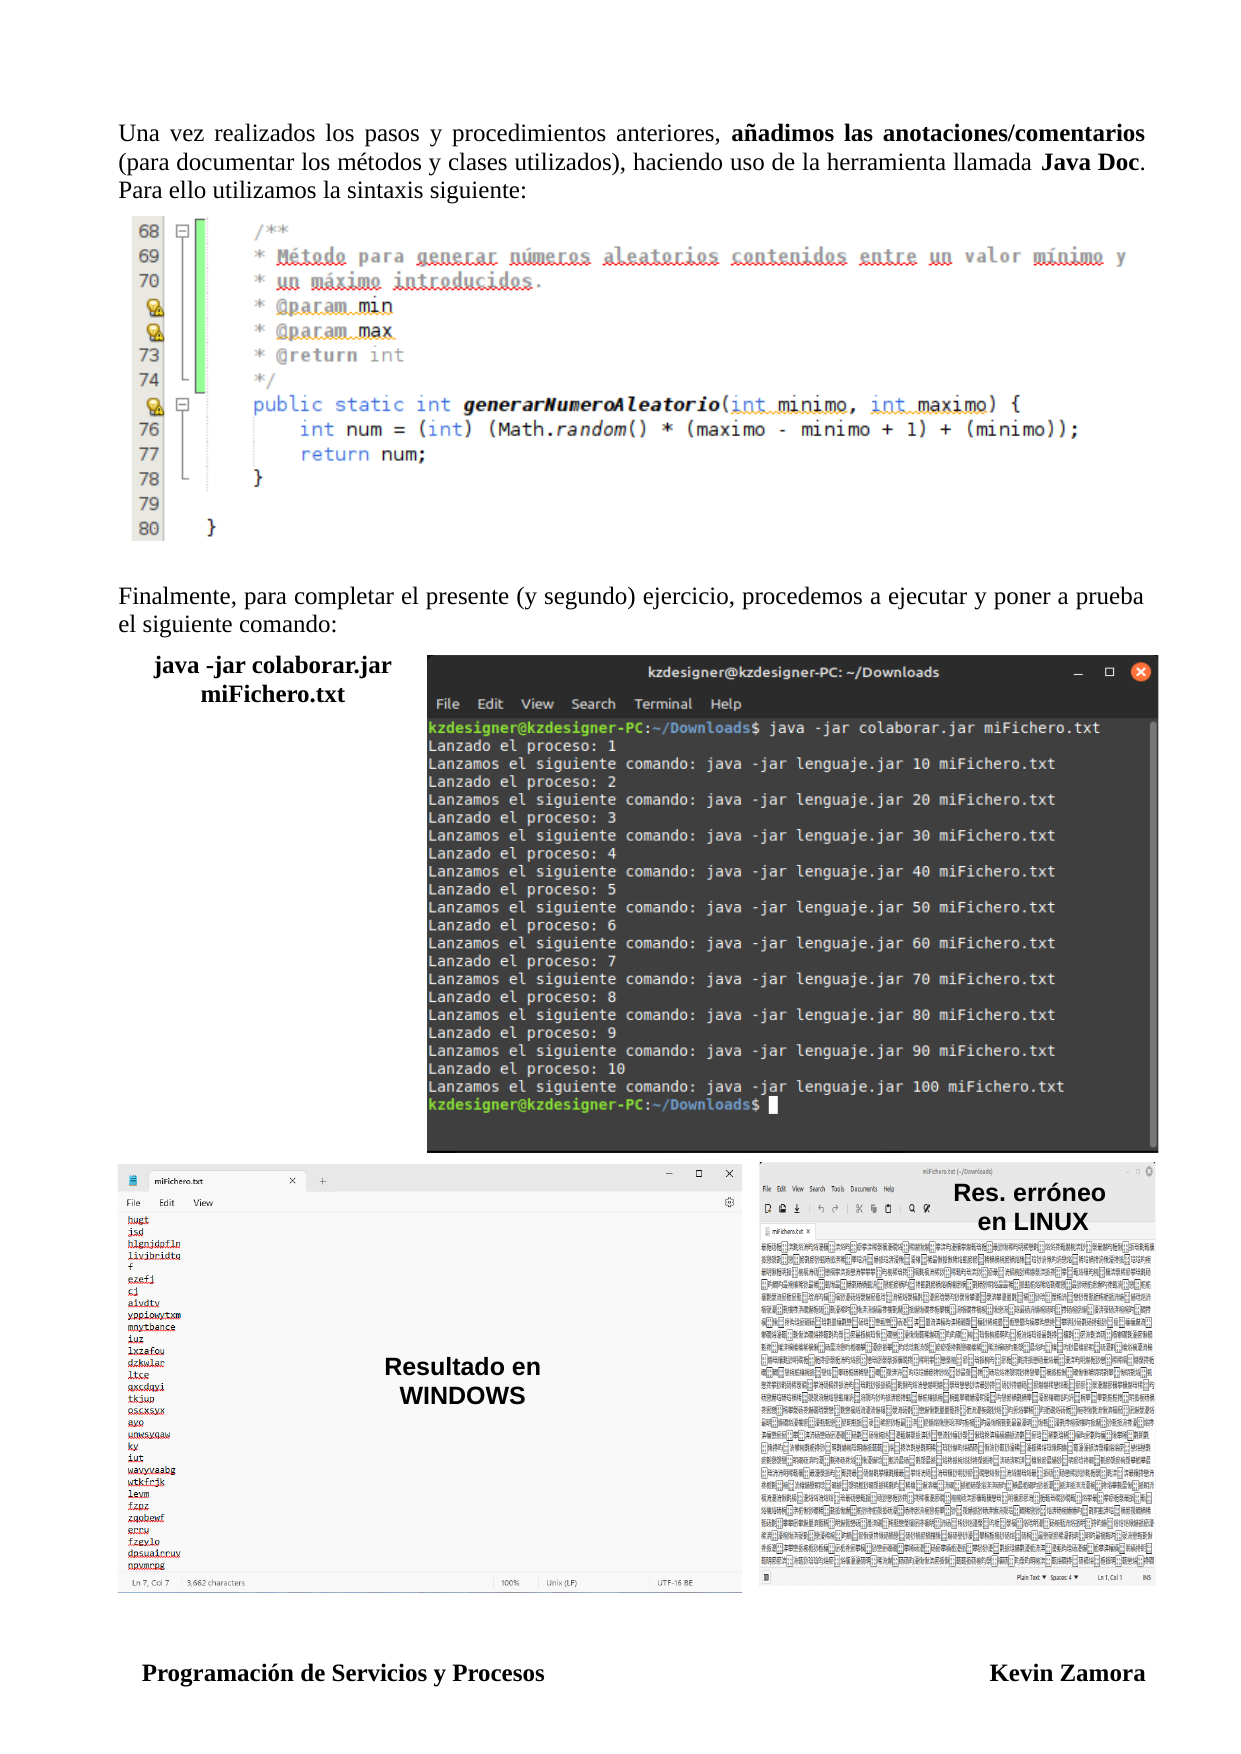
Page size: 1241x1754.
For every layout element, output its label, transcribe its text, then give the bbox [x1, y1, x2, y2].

picture [759, 1162, 1156, 1586]
text Finalmente, para completar el presente (y segundo) ejercicio, procedemos a ejecutar y poner a prueba el siguiente comando: [118, 581, 1146, 638]
picture [117, 1164, 743, 1593]
text Una vez realizados los pasos y procedimientos anteriores, añadimos las anotaciones/comentarios (para documentar los métodos y clases utilizados), haciendo uso de la herramienta llamada Java Doc. Para ello utilizamos la sintaxis siguiente: [118, 118, 1146, 204]
picture [131, 216, 1132, 541]
text java -jar colaborar.jar miFichero.txt [118, 650, 1146, 708]
picture [427, 655, 1159, 1153]
